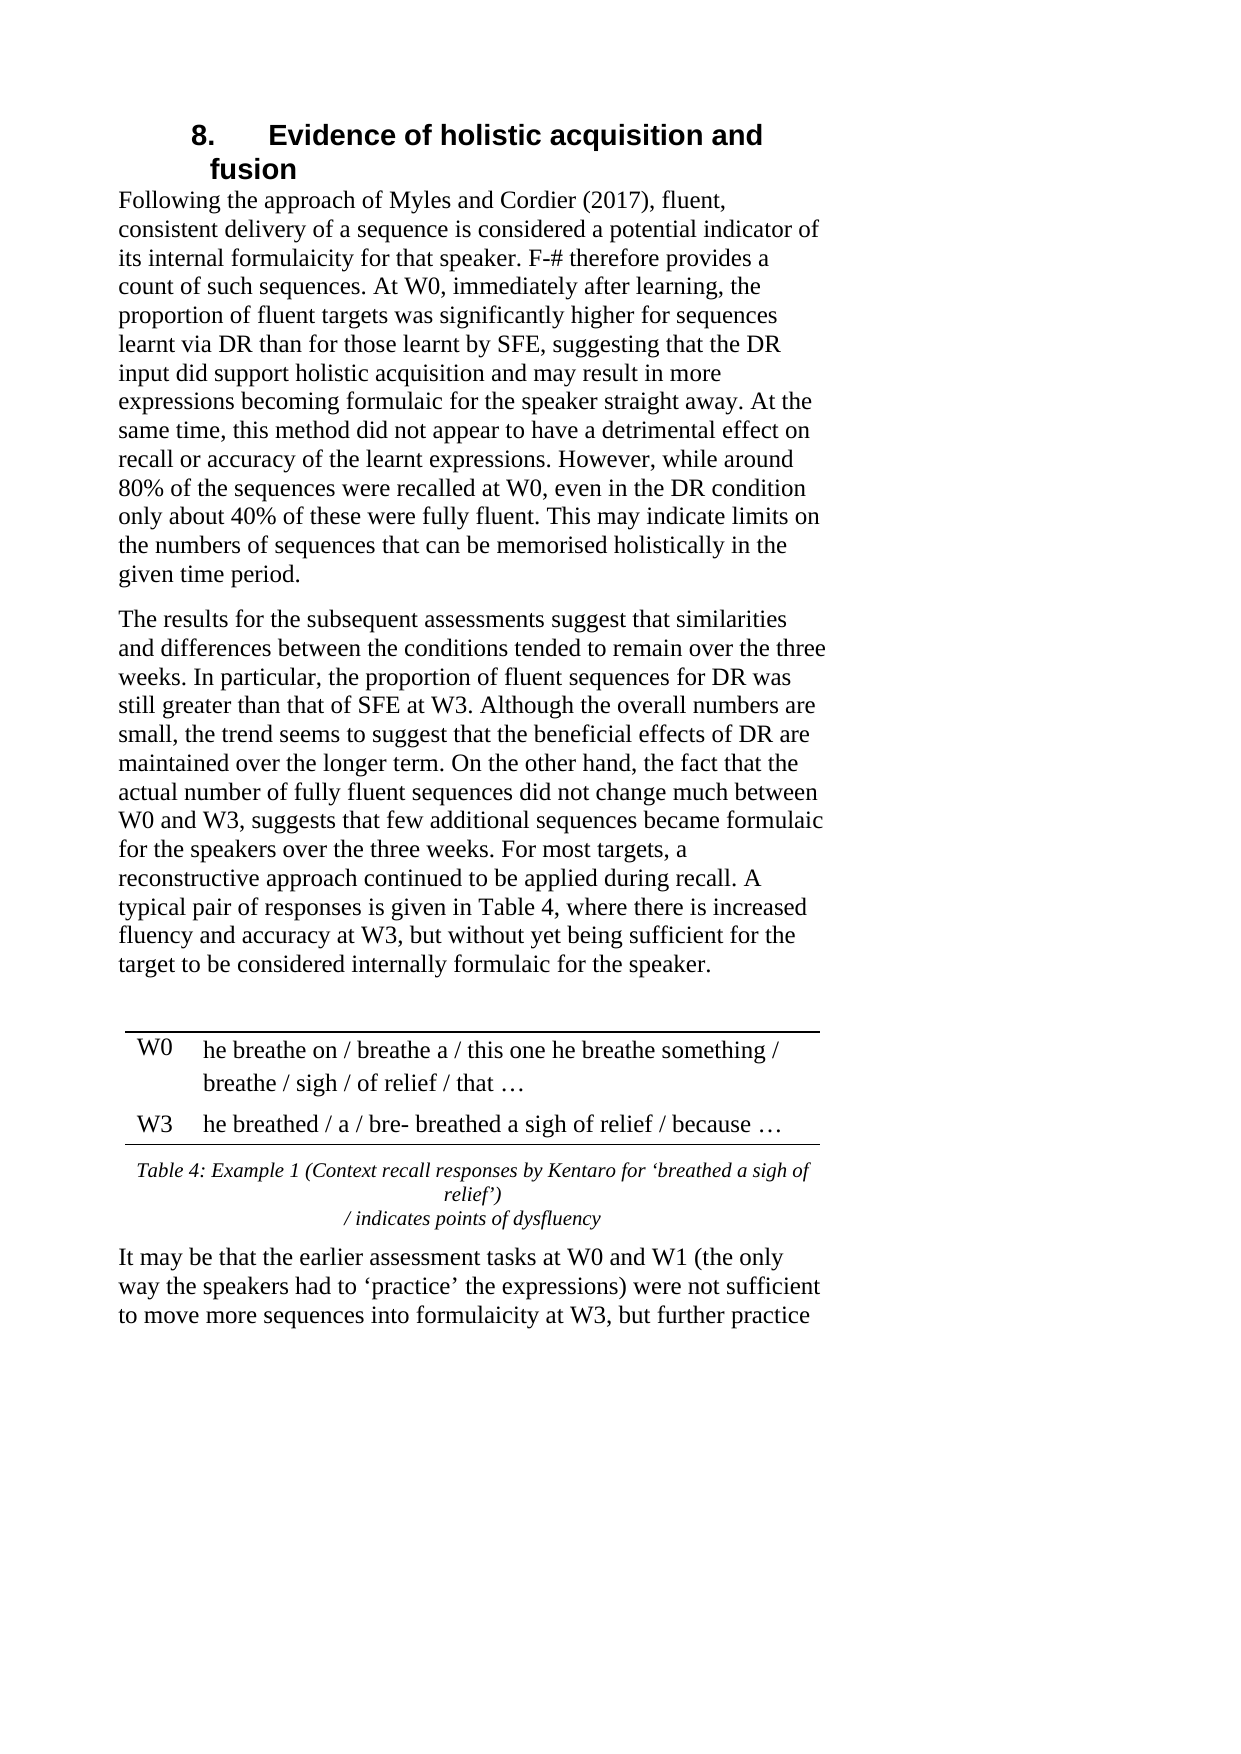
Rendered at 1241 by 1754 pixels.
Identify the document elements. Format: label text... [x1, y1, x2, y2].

text The results for the subsequent assessments suggest that similarities and differences between the conditions tended to remain over the three weeks. In particular, the proportion of fluent sequences for DR was still greater than that of SFE at W3. Although the overall numbers are small, the trend seems to suggest that the beneficial effects of DR are maintained over the longer term. On the other hand, the fact that the actual number of fully fluent sequences did not change much between W0 and W3, suggests that few additional sequences became formulaic for the speakers over the three weeks. For most targets, a reconstructive approach continued to be applied during recall. A typical pair of responses is given in Table 4, where there is increased fluency and accuracy at W3, but without yet being sufficient for the target to be considered internally formulaic for the speaker. [118, 604, 827, 978]
text Table 4: Example 1 (Context recall responses by Kentaro for ‘breathed a sigh of relief’) / indicates points of dysfluency [118, 1157, 827, 1230]
table_cell W3 [125, 1106, 192, 1144]
table_header W0 [125, 1033, 192, 1106]
table_cell he breathed / a / bre- breathed a sigh of relief / because … [192, 1106, 819, 1144]
text Following the approach of Myles and Cordier (2017), fluent, consistent delivery of a sequence is considered a potential indicator of its internal formulaicity for that speaker. F-# therefore provides a count of such sequences. At W0, immediately after learning, the proportion of fluent targets was significantly higher for sequences learnt via DR than for those learnt by SFE, suggesting that the DR input did support holistic acquisition and may result in more expressions becoming formulaic for the speaker straight away. At the same time, this method did not appear to have a detrimental effect on recall or accuracy of the learnt expressions. However, while around 80% of the sequences were recalled at W0, even in the DR condition only about 40% of these were fully fluent. This may indicate limits on the numbers of sequences that can be memorised holistically in the given time period. [118, 185, 827, 588]
table_header he breathe on / breathe a / this one he breathe something / breathe / sigh / of relief / that … [192, 1033, 819, 1106]
list Evidence of holistic acquisition and fusion [191, 118, 827, 185]
text It may be that the earlier assessment tasks at W0 and W1 (the only way the speakers had to ‘practice’ the expressions) were not sufficient to move more sequences into formulaicity at W3, but further practice [118, 1242, 827, 1328]
